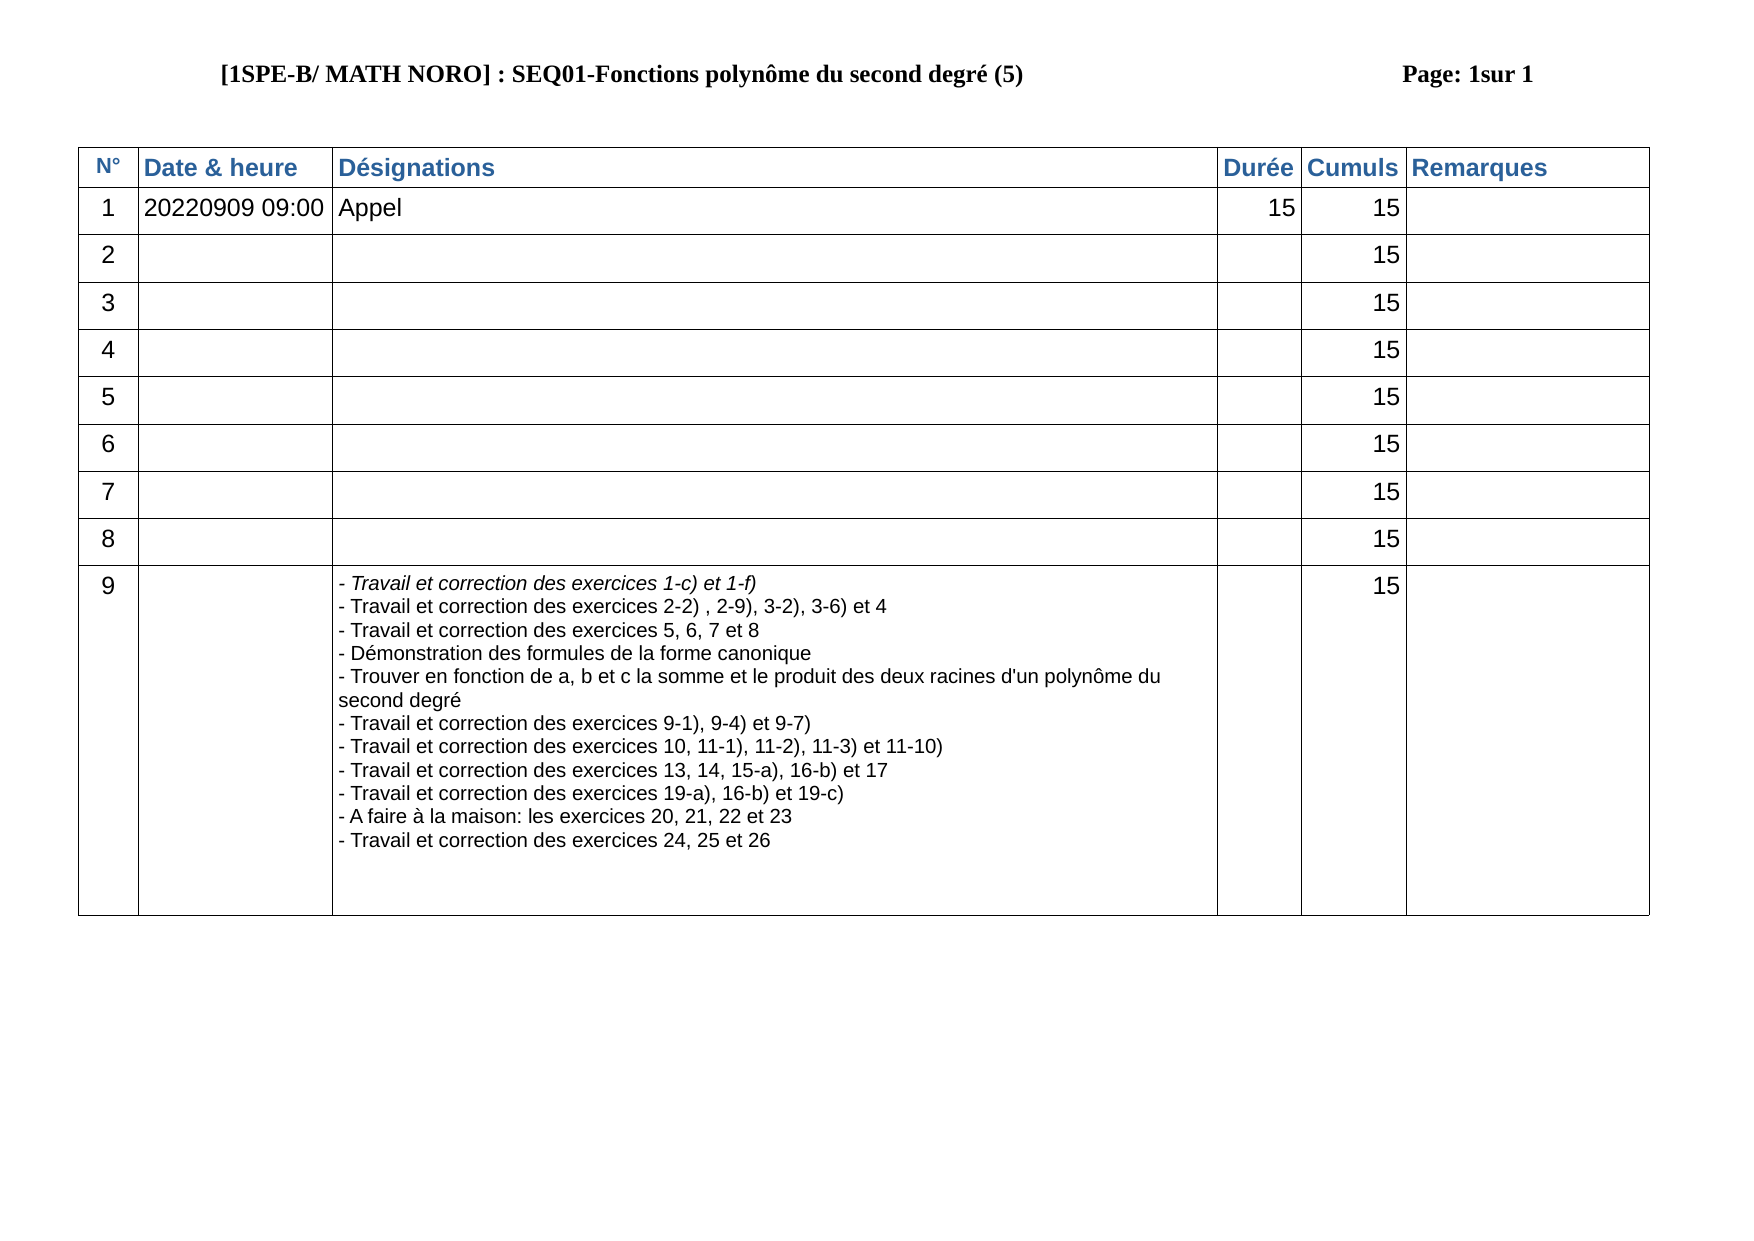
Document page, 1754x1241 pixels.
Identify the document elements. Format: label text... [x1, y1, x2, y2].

table_cell 5 [79, 377, 138, 423]
table_cell 15 [1302, 425, 1406, 471]
table_cell [1218, 377, 1301, 423]
table_cell [333, 519, 1217, 565]
table_cell 7 [79, 472, 138, 518]
table_cell [1407, 472, 1649, 518]
table_cell [333, 472, 1217, 518]
table_header Remarques [1407, 148, 1649, 187]
table_cell [1407, 235, 1649, 282]
table_cell [333, 425, 1217, 471]
table_cell [333, 377, 1217, 423]
table_cell [1407, 283, 1649, 329]
table_cell 15 [1302, 283, 1406, 329]
table_header Cumuls [1302, 148, 1406, 187]
table_cell 4 [79, 330, 138, 376]
table_cell [1407, 519, 1649, 565]
table_cell 8 [79, 519, 138, 565]
table_cell 15 [1302, 377, 1406, 423]
table_cell [1218, 283, 1301, 329]
table_cell 3 [79, 283, 138, 329]
table_cell [333, 283, 1217, 329]
table_cell 15 [1302, 330, 1406, 376]
table_cell [1218, 566, 1301, 914]
table_cell 15 [1302, 566, 1406, 914]
table_cell 2 [79, 235, 138, 282]
table_cell [139, 519, 332, 565]
table_cell [139, 283, 332, 329]
table_cell 15 [1302, 519, 1406, 565]
table_cell 9 [79, 566, 138, 914]
table_cell 15 [1302, 188, 1406, 234]
table_cell [1407, 377, 1649, 423]
table_cell [139, 472, 332, 518]
table_cell [333, 330, 1217, 376]
table_header N° [79, 148, 138, 187]
table_cell [333, 235, 1217, 282]
table_cell [139, 377, 332, 423]
table_cell [1407, 330, 1649, 376]
table_cell [1218, 235, 1301, 282]
table_cell 1 [79, 188, 138, 234]
table_cell - Travail et correction des exercices 1-c) et 1-f) - Travail et correction des exercices 2-2) , 2-9), 3-2), 3-6) et 4 - Travail et correction des exercices 5, 6, 7 et 8 - Démonstration des formules de la forme canonique - Trouver en fonction de a, b et c la somme et le produit des deux racines d'un polynôme du second degré - Travail et correction des exercices 9-1), 9-4) et 9-7) - Travail et correction des exercices 10, 11-1), 11-2), 11-3) et 11-10) - Travail et correction des exercices 13, 14, 15-a), 16-b) et 17 - Travail et correction des exercices 19-a), 16-b) et 19-c) - A faire à la maison: les exercices 20, 21, 22 et 23 - Travail et correction des exercices 24, 25 et 26 [333, 566, 1217, 914]
table_cell [1407, 425, 1649, 471]
table_header Date & heure [139, 148, 332, 187]
table_cell 20220909 09:00 [139, 188, 332, 234]
table_cell [139, 425, 332, 471]
table_cell 15 [1218, 188, 1301, 234]
table_cell [1218, 472, 1301, 518]
table_cell 6 [79, 425, 138, 471]
table_cell [139, 235, 332, 282]
table_cell 15 [1302, 235, 1406, 282]
table_cell [139, 566, 332, 914]
table_cell [1218, 519, 1301, 565]
table_header Désignations [333, 148, 1217, 187]
table_cell [1218, 425, 1301, 471]
table_cell [1407, 566, 1649, 914]
table_header Durée [1218, 148, 1301, 187]
table_cell [139, 330, 332, 376]
table_cell Appel [333, 188, 1217, 234]
table_cell [1407, 188, 1649, 234]
table_cell [1218, 330, 1301, 376]
table_cell 15 [1302, 472, 1406, 518]
